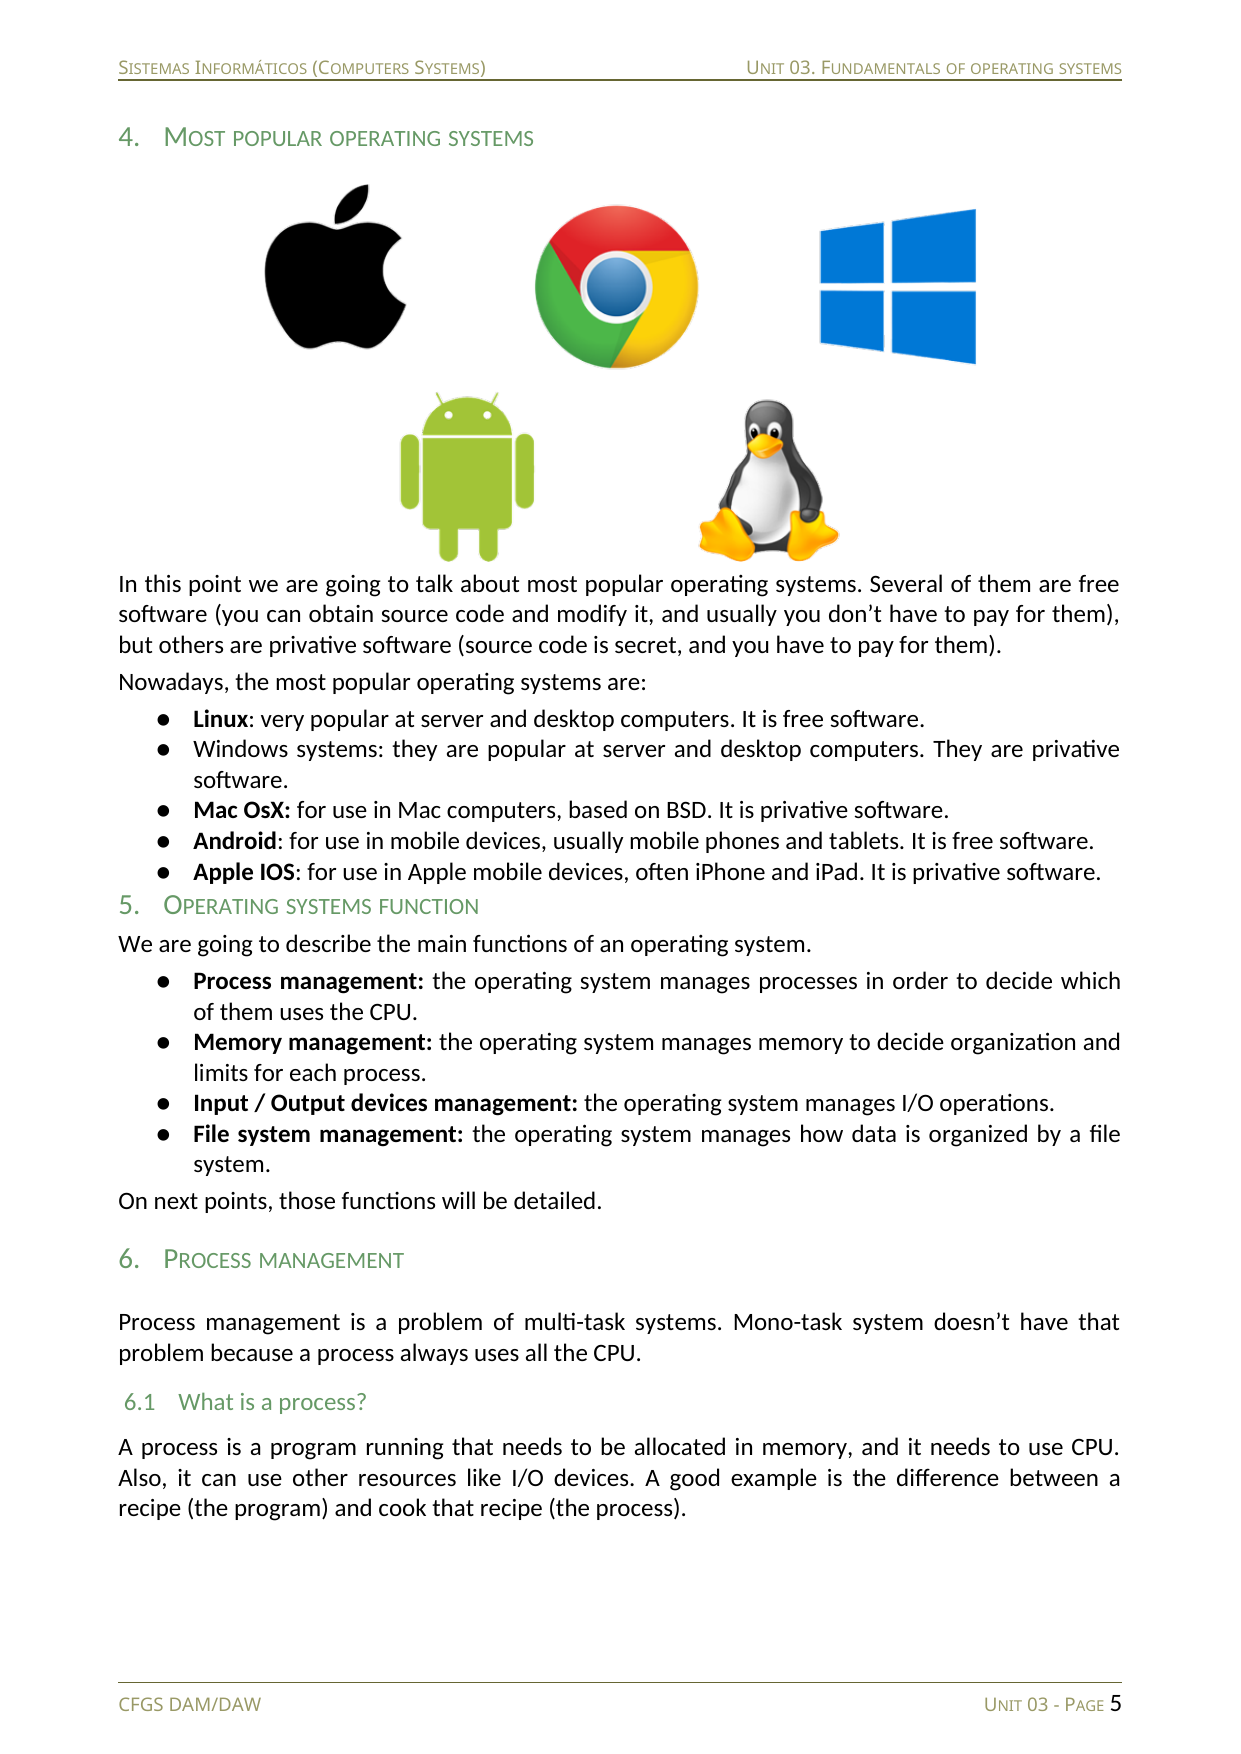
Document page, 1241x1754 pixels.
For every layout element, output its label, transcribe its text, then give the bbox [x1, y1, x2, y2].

list File system management: the operating system manages how data is organized by a file system. [156, 1118, 1122, 1179]
subtitle Most popular operating systems [118, 118, 1122, 154]
text Nowadays, the most popular operating systems are: [118, 666, 1122, 697]
text Process management is a problem of multi-task systems. Mono-task system doesn’t have that problem because a process always uses all the CPU. [118, 1306, 1122, 1367]
list Input / Output devices management: the operating system manages I/O operations. [156, 1087, 1122, 1118]
list Mac OsX: for use in Mac computers, based on BSD. It is privative software. [156, 794, 1122, 825]
text In this point we are going to talk about most popular operating systems. Several of them are free software (you can obtain source code and modify it, and usually you don’t have to pay for them), but others are privative software (source code is secret, and you have to pay for them). [118, 568, 1122, 659]
subtitle Operating systems function [118, 886, 1122, 922]
subtitle What is a process? [118, 1386, 1122, 1417]
list Linux: very popular at server and desktop computers. It is free software. [156, 703, 1122, 733]
text A process is a program running that needs to be allocated in memory, and it needs to use CPU. Also, it can use other resources like I/O devices. A good example is the difference between a recipe (the program) and cook that recipe (the process). [118, 1432, 1122, 1523]
list Apple IOS: for use in Apple mobile devices, often iPhone and iPad. It is privative software. [156, 856, 1122, 886]
list Android: for use in mobile devices, usually mobile phones and tablets. It is free software. [156, 825, 1122, 856]
list Windows systems: they are popular at server and desktop computers. They are privative software. [156, 733, 1122, 794]
text We are going to describe the main functions of an operating system. [118, 928, 1122, 959]
text On next points, those functions will be detailed. [118, 1185, 1122, 1216]
subtitle Process management [118, 1241, 1122, 1276]
list Process management: the operating system manages processes in order to decide which of them uses the CPU. [156, 965, 1122, 1026]
list Memory management: the operating system manages memory to decide organization and limits for each process. [156, 1026, 1122, 1087]
picture [263, 183, 977, 562]
